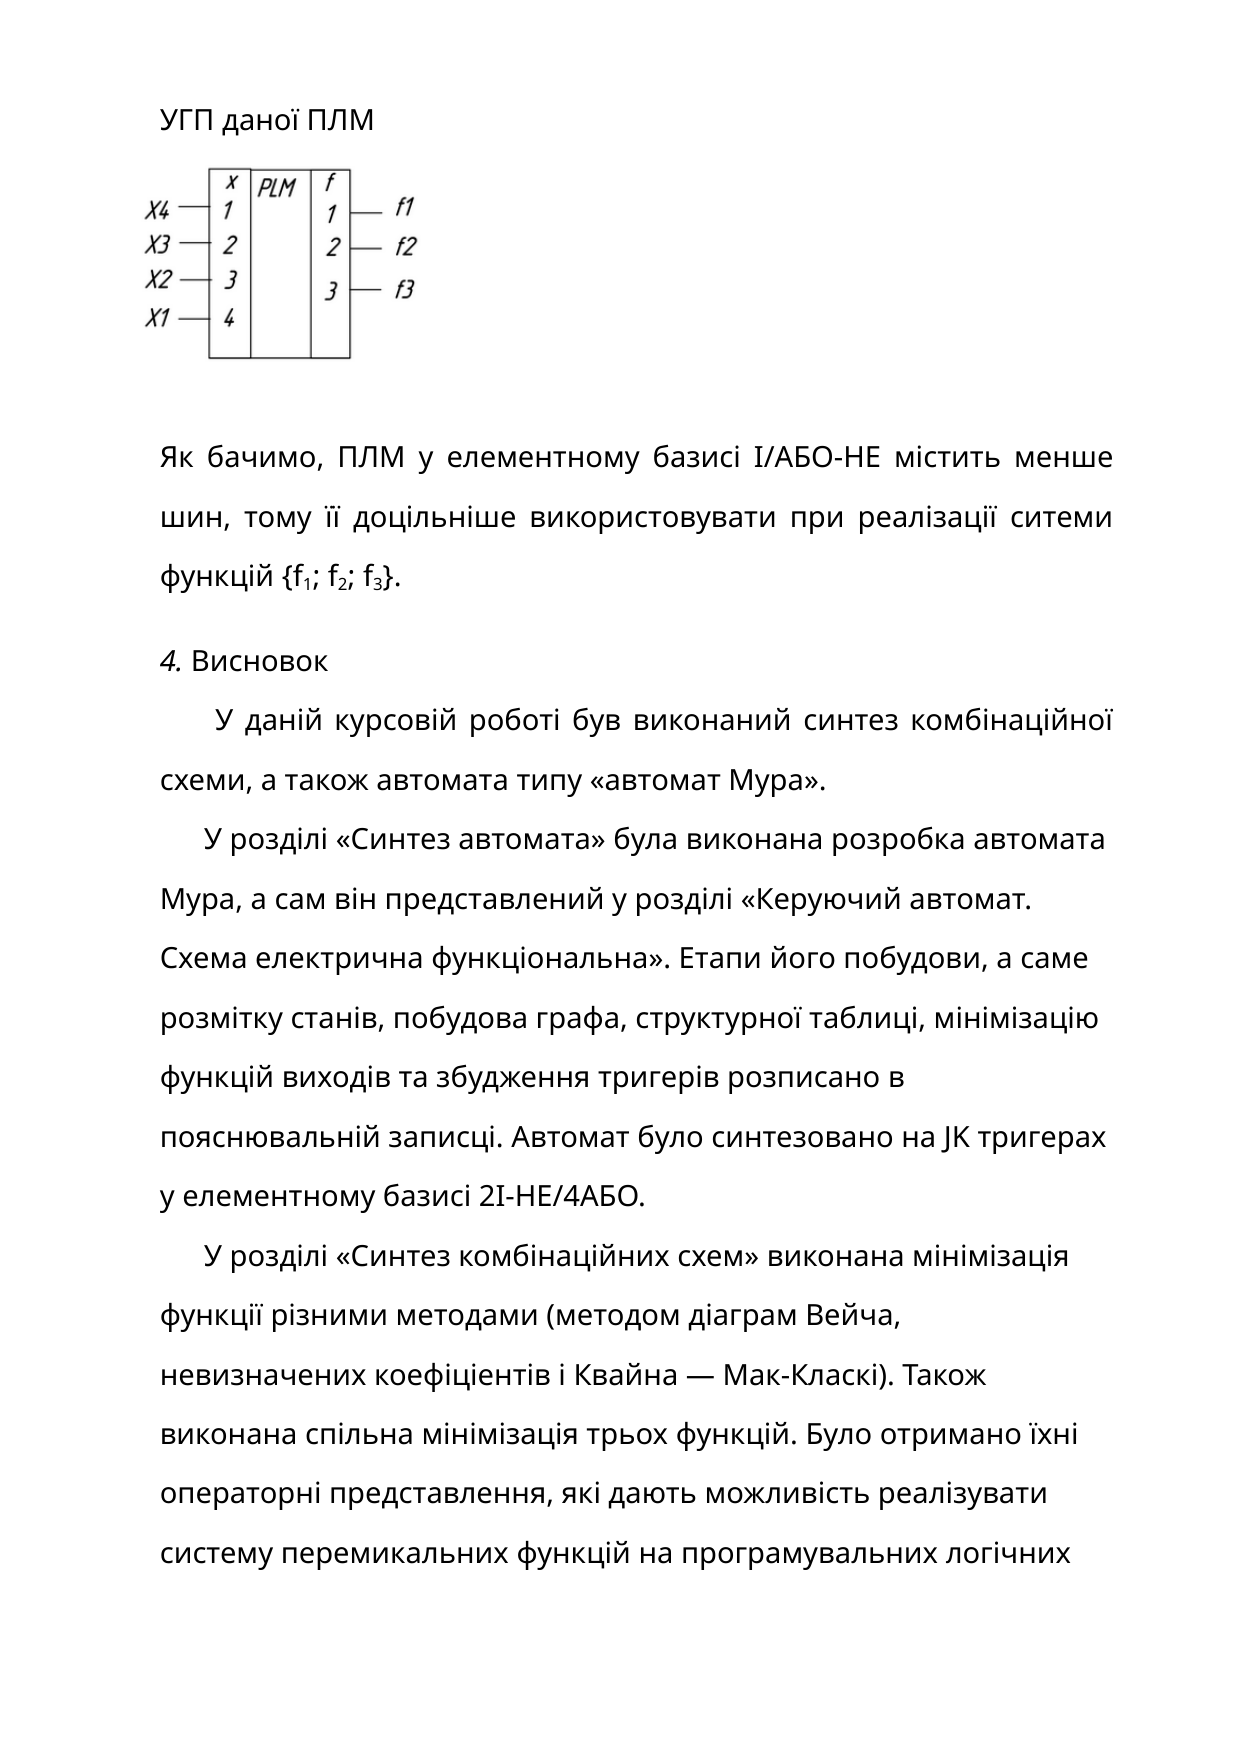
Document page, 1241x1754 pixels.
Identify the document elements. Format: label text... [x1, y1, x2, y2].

text 4. Висновок [159, 640, 1114, 680]
text У даній курсовій роботі був виконаний синтез комбінаційної схеми, а також автомата типу «автомат Мура». [159, 699, 1114, 799]
text У розділі «Синтез комбінаційних схем» виконана мінімізація функції різними методами (методом діаграм Вейча, невизначених коефіціентів і Квайна — Мак-Класкі). Також виконана спільна мінімізація трьох функцій. Було отримано їхні операторні представлення, які дають можливість реалізувати систему перемикальних функцій на програмувальних логічних [159, 1235, 1114, 1572]
picture [137, 158, 428, 373]
text У розділі «Синтез автомата» була виконана розробка автомата Мура, а сам він представлений у розділі «Керуючий автомат. Схема електрична функціональна». Етапи його побудови, а саме розмітку станів, побудова графа, структурної таблиці, мінімізацію функцій виходів та збудження тригерів розписано в пояснювальній записці. Автомат було синтезовано на JK тригерах у елементному базисі 2І-НЕ/4АБО. [159, 818, 1114, 1215]
text УГП даної ПЛМ [159, 99, 1114, 138]
text Як бачимо, ПЛМ у елементному базисі І/АБО-НЕ містить менше шин, тому її доцільніше використовувати при реалізації ситеми функцій {f1; f2; f3}. [159, 437, 1114, 595]
